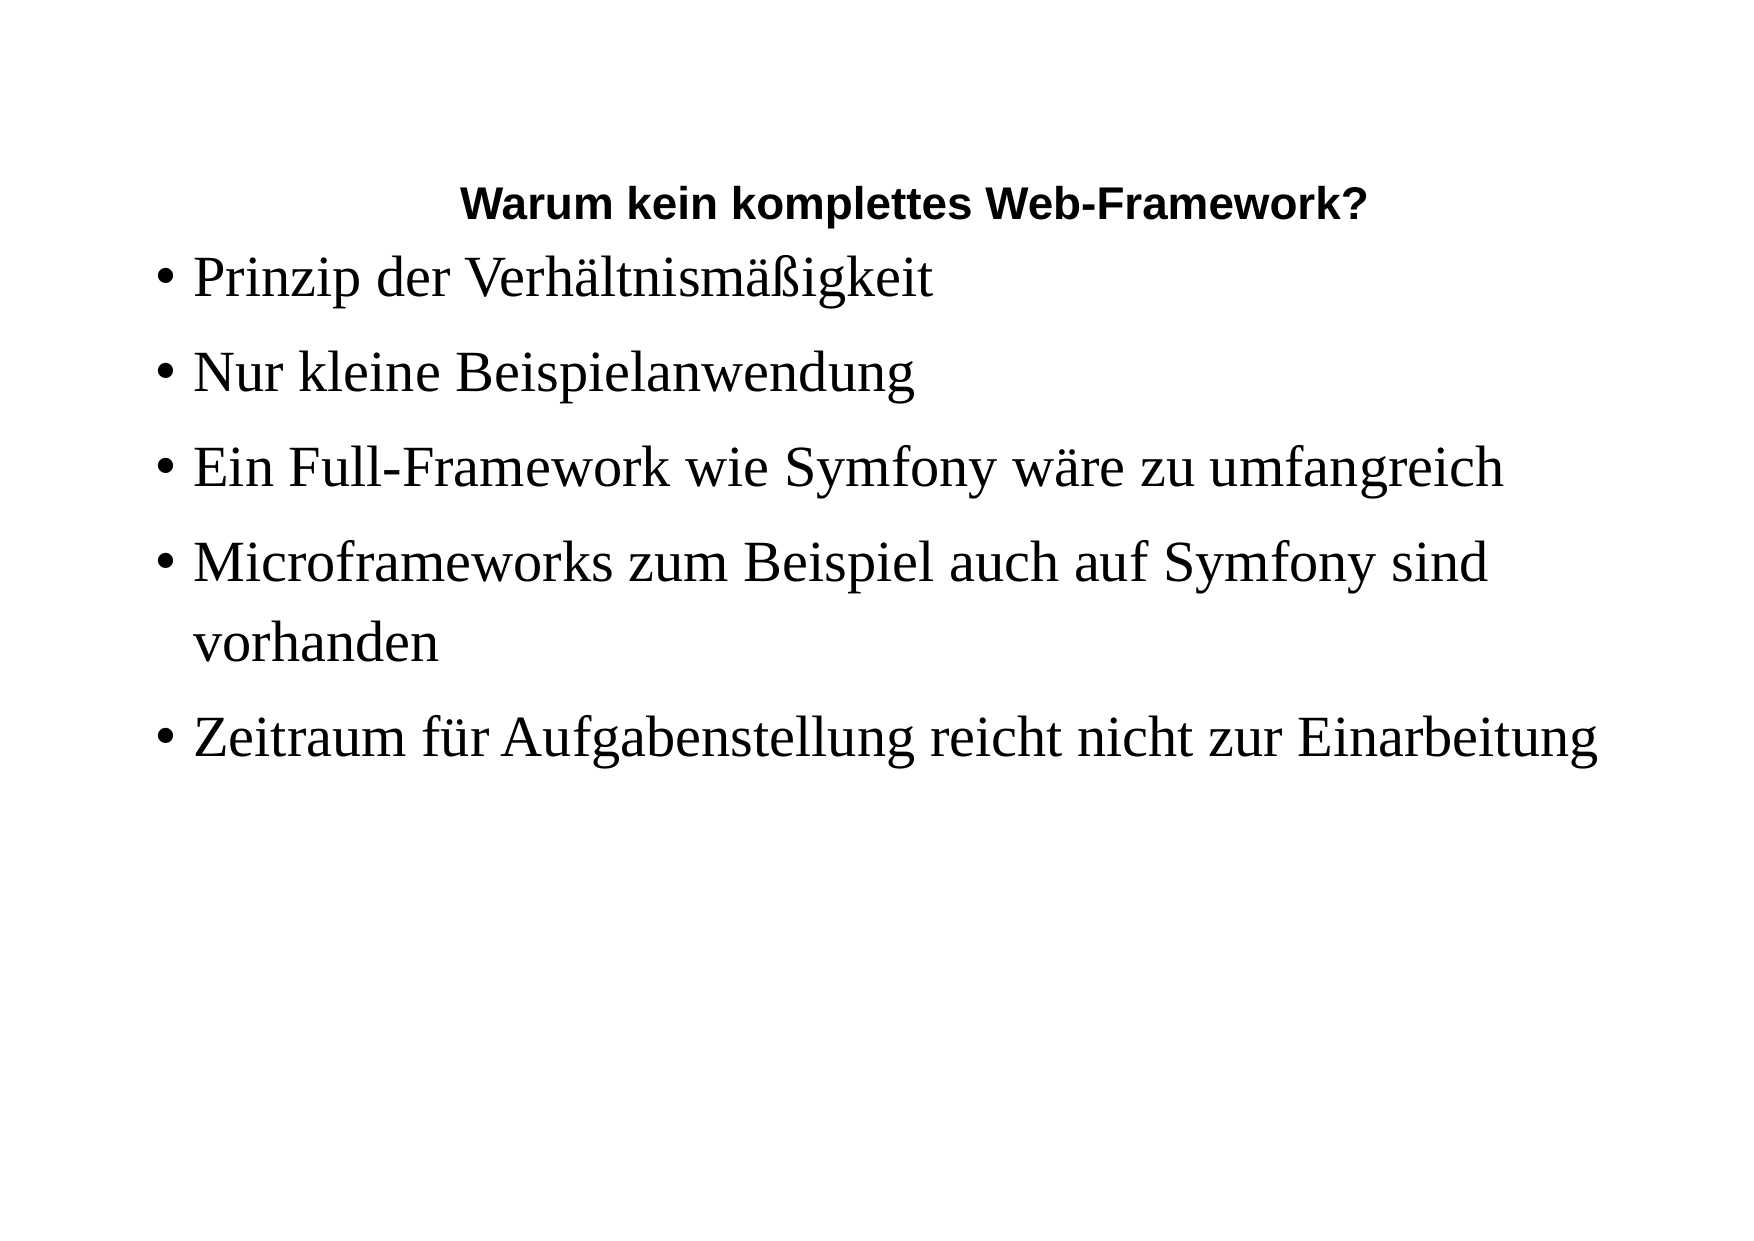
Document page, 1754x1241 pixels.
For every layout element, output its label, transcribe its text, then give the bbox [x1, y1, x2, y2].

list Prinzip der Verhältnismäßigkeit [156, 242, 1636, 309]
list Microframeworks zum Beispiel auch auf Symfony sind vorhanden [156, 527, 1636, 674]
title Warum kein komplettes Web-Framework? [156, 176, 1636, 229]
list Zeitraum für Aufgabenstellung reicht nicht zur Einarbeitung [156, 702, 1636, 769]
list Nur kleine Beispielanwendung [156, 337, 1636, 404]
list Ein Full-Framework wie Symfony wäre zu umfangreich [156, 432, 1636, 499]
